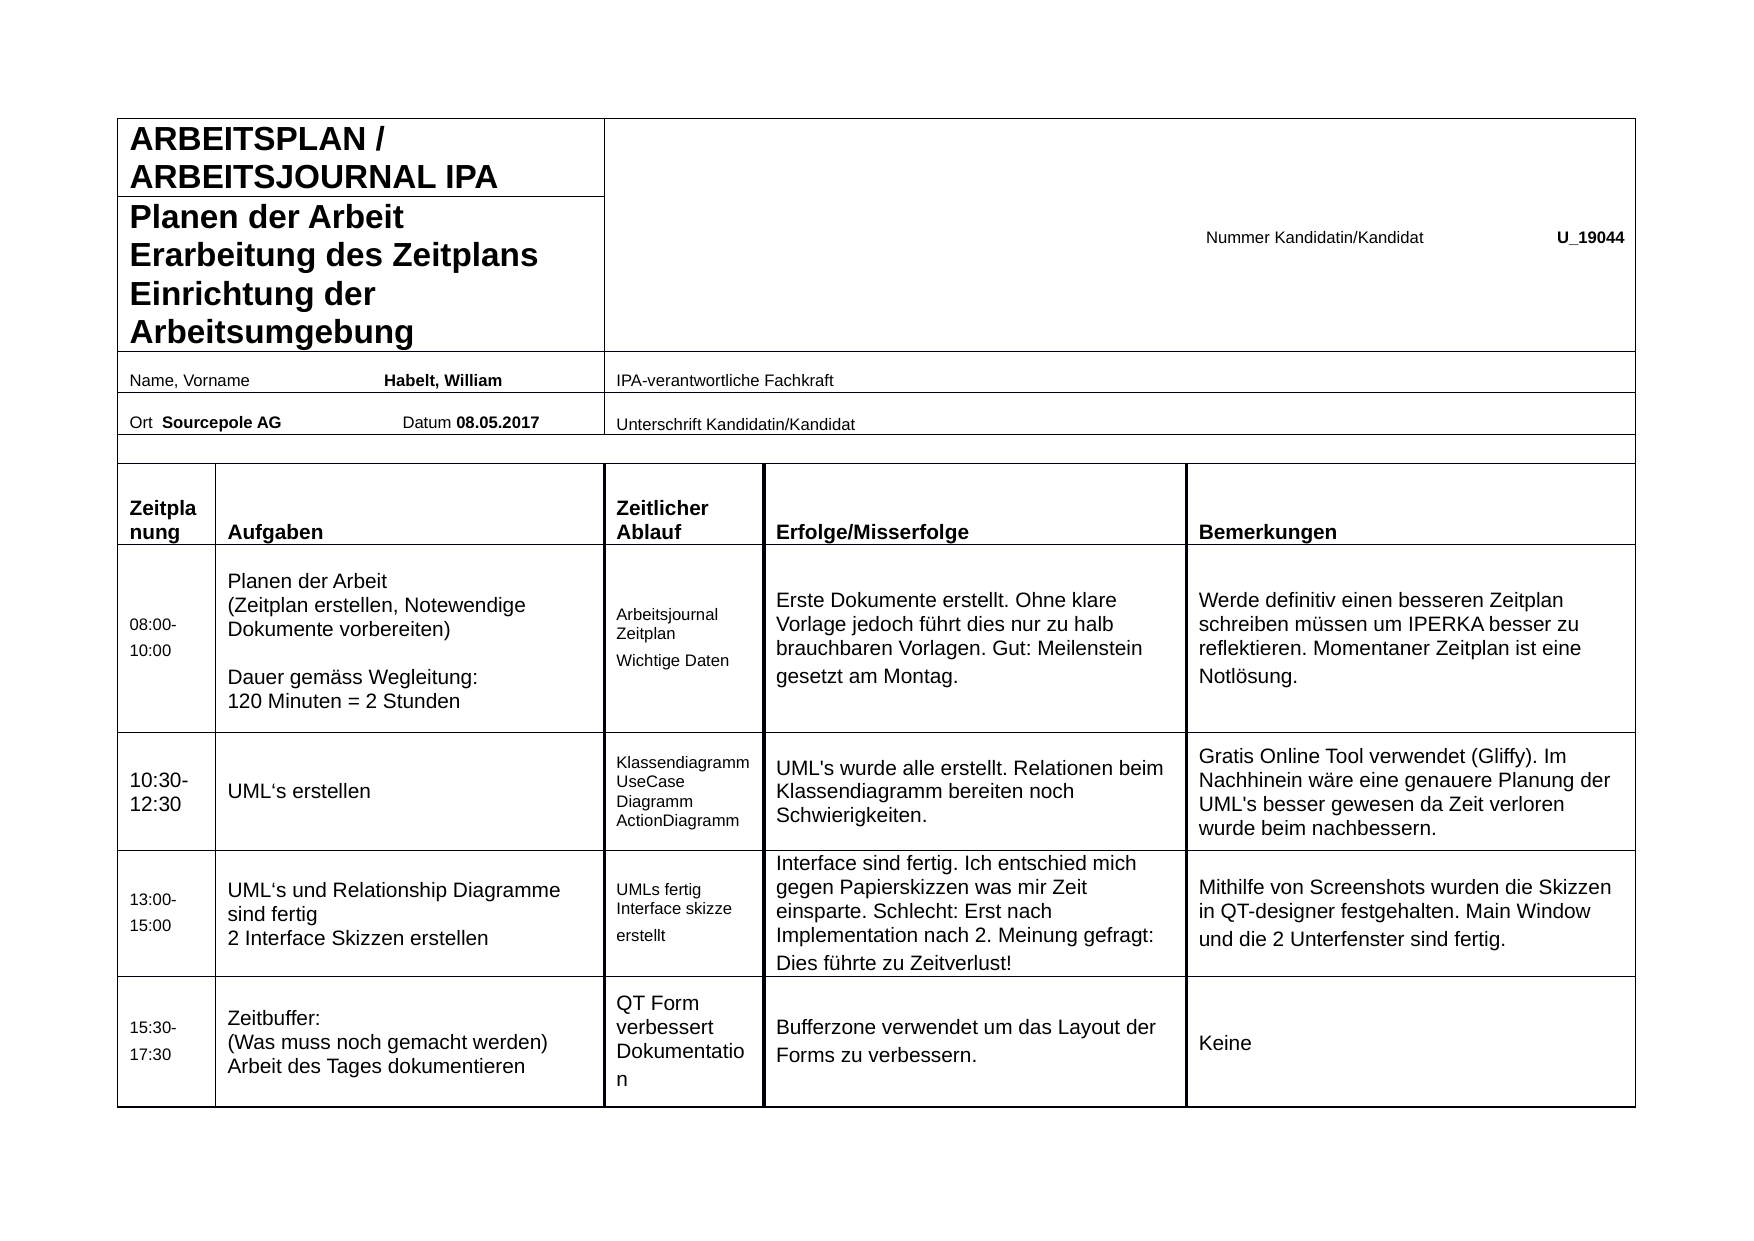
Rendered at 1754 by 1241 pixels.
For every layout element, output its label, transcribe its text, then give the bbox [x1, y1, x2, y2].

table_cell Mithilfe von Screenshots wurden die Skizzen in QT-designer festgehalten. Main Window und die 2 Unterfenster sind fertig. [1188, 851, 1635, 976]
table_cell UML's wurde alle erstellt. Relationen beim Klassendiagramm bereiten noch Schwierigkeiten. [766, 733, 1185, 850]
table_cell Zeitlicher Ablauf [606, 464, 762, 544]
table_cell 10:30-12:30 [118, 733, 215, 850]
table_cell IPA-verantwortliche Fachkraft [605, 352, 1635, 392]
table_cell UML‘s erstellen [216, 733, 603, 850]
table_cell Keine [1188, 977, 1635, 1106]
table_cell Arbeitsjournal Zeitplan Wichtige Daten [606, 545, 762, 732]
table_cell UMLs fertig Interface skizze erstellt [606, 851, 762, 976]
table_cell UML‘s und Relationship Diagramme sind fertig 2 Interface Skizzen erstellen [216, 851, 603, 976]
table_cell QT Form verbessert Dokumentation [606, 977, 762, 1106]
table_cell 15:30-17:30 [118, 977, 215, 1106]
table_cell Planen der Arbeit Erarbeitung des Zeitplans Einrichtung der Arbeitsumgebung [118, 197, 604, 351]
table_header ARBEITSPLAN / ARBEITSJOURNAL IPA [118, 119, 604, 196]
table_cell Name, Vorname Habelt, William [118, 352, 604, 392]
table_cell Erste Dokumente erstellt. Ohne klare Vorlage jedoch führt dies nur zu halb brauchbaren Vorlagen. Gut: Meilenstein gesetzt am Montag. [766, 545, 1185, 732]
table_cell Planen der Arbeit (Zeitplan erstellen, Notewendige Dokumente vorbereiten) Dauer gemäss Wegleitung: 120 Minuten = 2 Stunden [216, 545, 603, 732]
table_cell 13:00-15:00 [118, 851, 215, 976]
table_cell Aufgaben [216, 464, 603, 544]
table_cell Zeitplanung [118, 464, 215, 544]
table_cell Bufferzone verwendet um das Layout der Forms zu verbessern. [766, 977, 1185, 1106]
table_cell Klassendiagramm UseCase Diagramm ActionDiagramm [606, 733, 762, 850]
table_cell Ort Sourcepole AG Datum 08.05.2017 [118, 393, 604, 433]
table_cell Erfolge/Misserfolge [766, 464, 1185, 544]
table_cell Zeitbuffer: (Was muss noch gemacht werden) Arbeit des Tages dokumentieren [216, 977, 603, 1106]
table_cell Bemerkungen [1188, 464, 1635, 544]
table_cell Interface sind fertig. Ich entschied mich gegen Papierskizzen was mir Zeit einsparte. Schlecht: Erst nach Implementation nach 2. Meinung gefragt: Dies führte zu Zeitverlust! [766, 851, 1185, 976]
table_cell 08:00-10:00 [118, 545, 215, 732]
table_header Nummer Kandidatin/Kandidat U_19044 [605, 119, 1635, 351]
table_cell Werde definitiv einen besseren Zeitplan schreiben müssen um IPERKA besser zu reflektieren. Momentaner Zeitplan ist eine Notlösung. [1188, 545, 1635, 732]
table_cell [118, 435, 1635, 463]
table_cell Gratis Online Tool verwendet (Gliffy). Im Nachhinein wäre eine genauere Planung der UML's besser gewesen da Zeit verloren wurde beim nachbessern. [1188, 733, 1635, 850]
table_cell Unterschrift Kandidatin/Kandidat [605, 393, 1635, 433]
